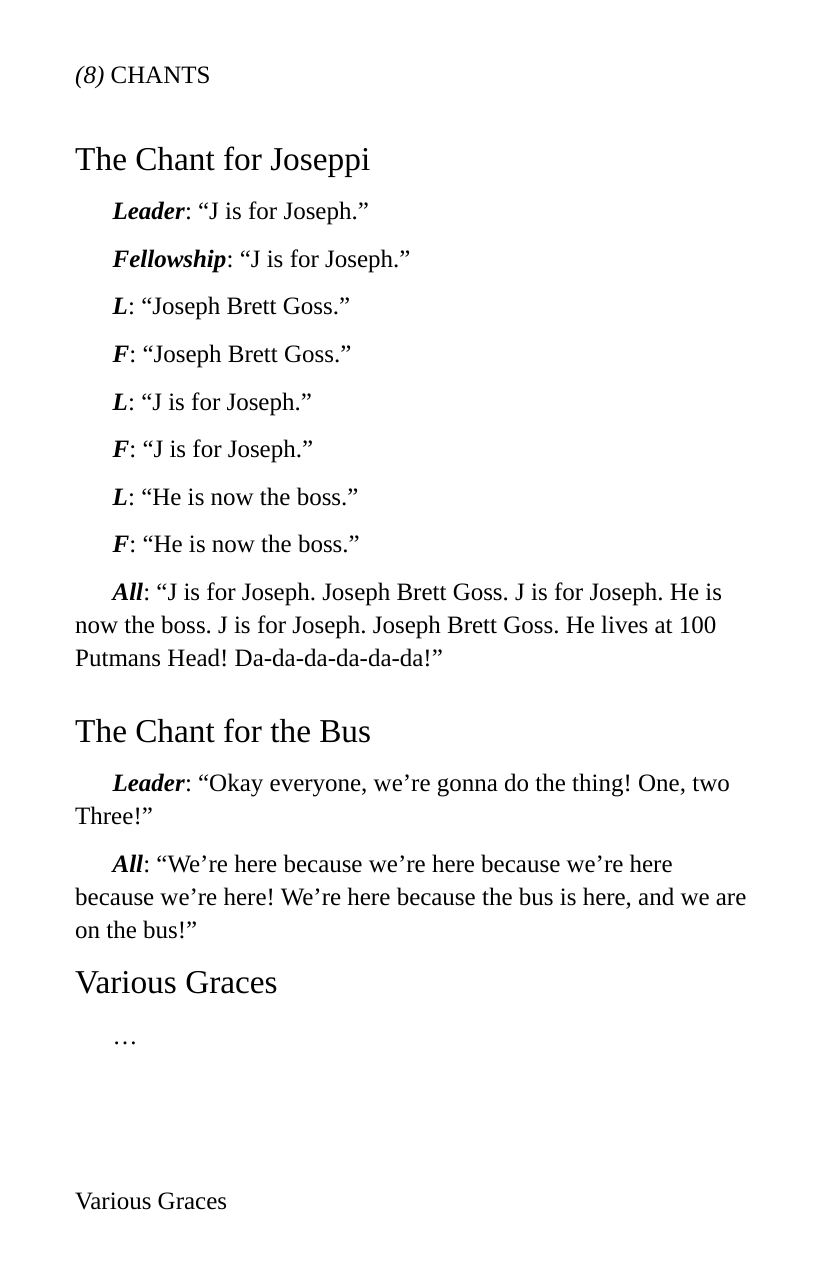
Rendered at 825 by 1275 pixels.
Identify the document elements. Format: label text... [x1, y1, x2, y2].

text F: “Joseph Brett Goss.” [75, 339, 750, 368]
text F: “J is for Joseph.” [75, 434, 750, 463]
text Leader: “Okay everyone, we’re gonna do the thing! One, two Three!” [75, 768, 750, 830]
text … [75, 1021, 750, 1050]
text L: “J is for Joseph.” [75, 387, 750, 415]
text Fellowship: “J is for Joseph.” [75, 244, 750, 272]
text All: “J is for Joseph. Joseph Brett Goss. J is for Joseph. He is now the boss. J is for Joseph. Joseph Brett Goss. He lives at 100 Putmans Head! Da-da-da-da-da-da!” [75, 577, 750, 672]
text All: “We’re here because we’re here because we’re here because we’re here! We’re here because the bus is here, and we are on the bus!” [75, 849, 750, 943]
subtitle The Chant for Joseppi [75, 139, 750, 178]
text F: “He is now the boss.” [75, 529, 750, 558]
text Leader: “J is for Joseph.” [75, 196, 750, 225]
text L: “He is now the boss.” [75, 482, 750, 511]
subtitle The Chant for the Bus [75, 711, 750, 750]
text L: “Joseph Brett Goss.” [75, 291, 750, 320]
subtitle Various Graces [75, 962, 750, 1001]
